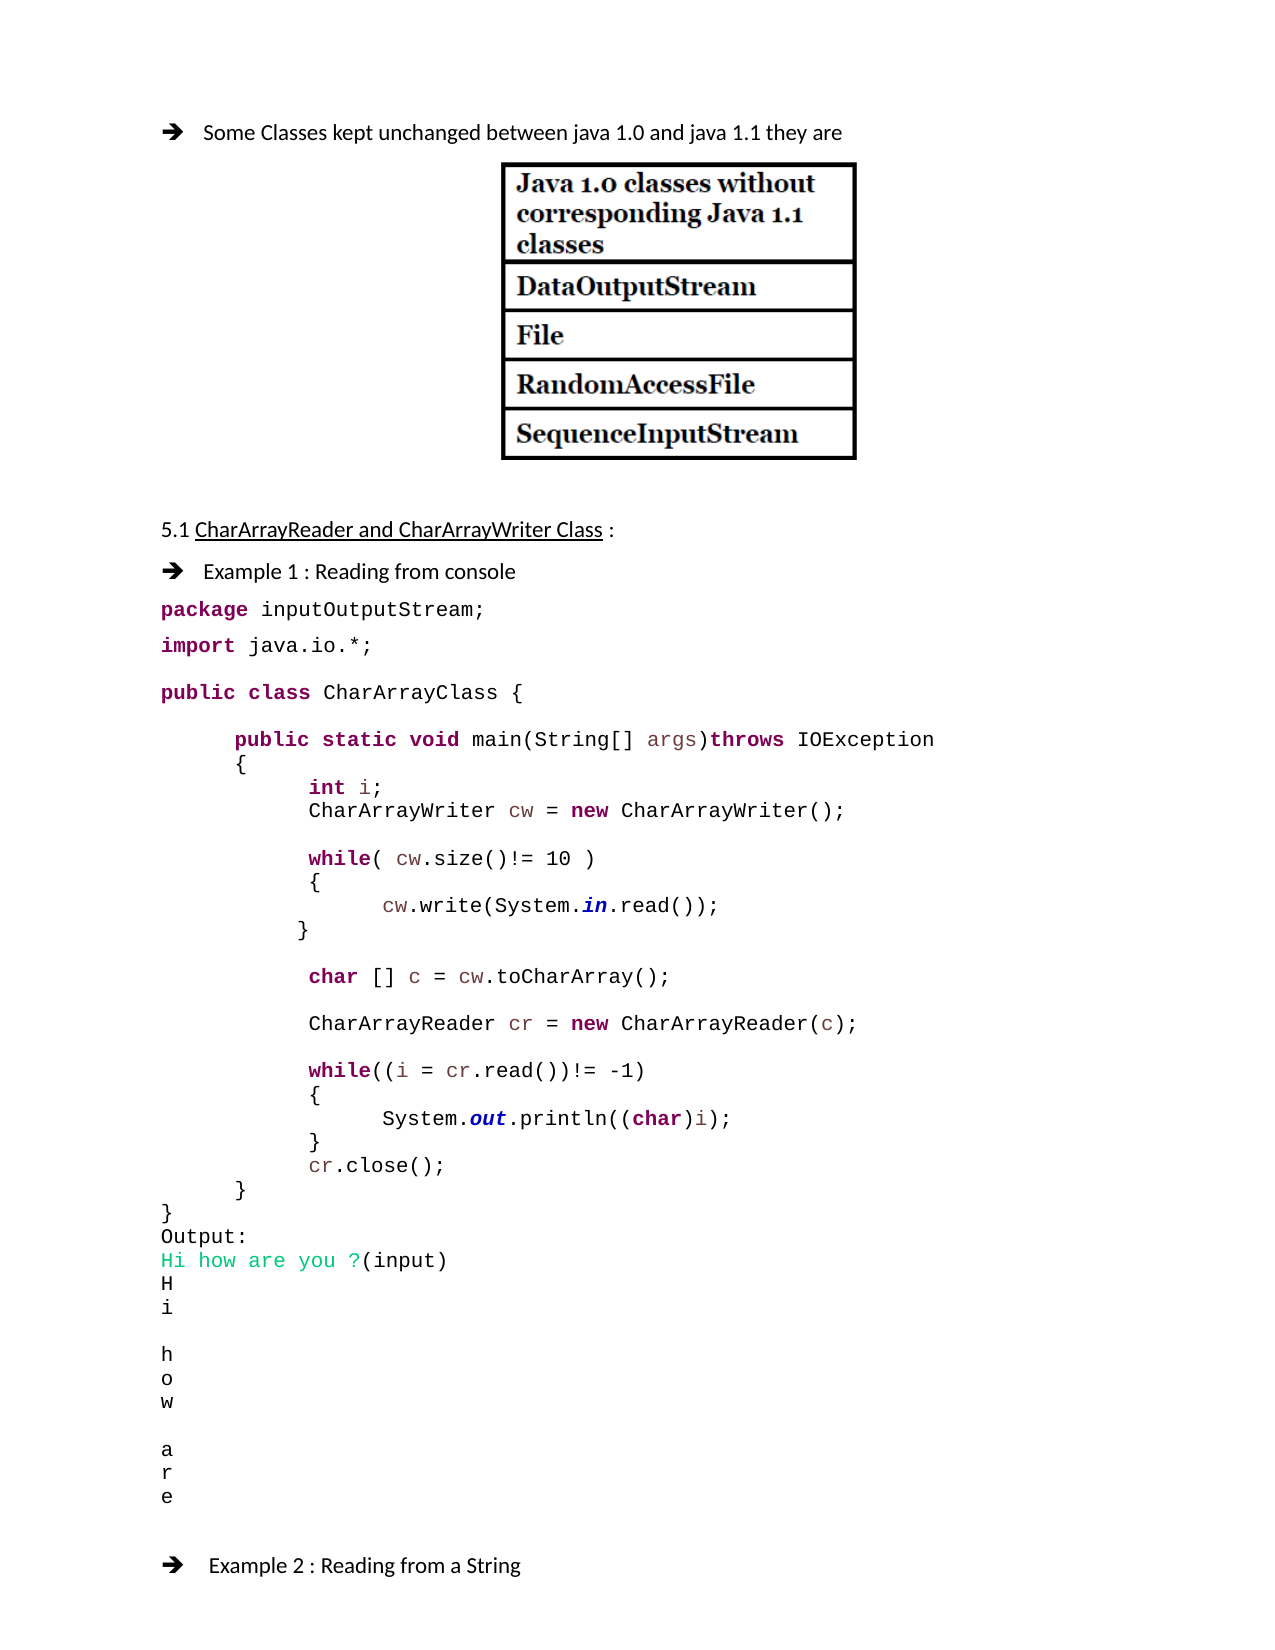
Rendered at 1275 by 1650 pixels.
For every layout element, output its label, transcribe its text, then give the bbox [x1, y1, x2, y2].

text cw.write(System.in.read()); [161, 895, 1197, 918]
text i [161, 1297, 1197, 1321]
text while( cw.size()!= 10 ) [161, 848, 1197, 871]
text w [161, 1391, 1197, 1415]
text Output: [161, 1226, 1197, 1249]
text } [161, 1202, 1197, 1226]
text } [161, 1179, 1197, 1202]
text System.out.println((char)i); [161, 1108, 1197, 1131]
text { [161, 753, 1197, 777]
list 5.1 CharArrayReader and CharArrayWriter Class : [161, 515, 1199, 543]
text o [161, 1368, 1197, 1391]
text a [161, 1439, 1197, 1462]
text { [161, 1084, 1197, 1108]
text int i; [161, 777, 1197, 800]
text e [161, 1486, 1197, 1510]
text } [161, 918, 1197, 942]
text { [161, 871, 1197, 895]
text Hi how are you ?(input) [161, 1249, 1197, 1273]
text while((i = cr.read())!= -1) [161, 1060, 1197, 1084]
list Example 1 : Reading from console [161, 557, 1199, 585]
text cr.close(); [161, 1155, 1197, 1179]
text char [] c = cw.toCharArray(); [161, 966, 1197, 989]
text public static void main(String[] args)throws IOException [161, 729, 1197, 753]
text CharArrayWriter cw = new CharArrayWriter(); [161, 800, 1197, 824]
text } [161, 1131, 1197, 1155]
text h [161, 1344, 1197, 1368]
text r [161, 1462, 1197, 1486]
text import java.io.*; [161, 635, 1197, 658]
list Some Classes kept unchanged between java 1.0 and java 1.1 they are [161, 118, 1199, 146]
text public class CharArrayClass { [161, 682, 1197, 706]
text CharArrayReader cr = new CharArrayReader(c); [161, 1013, 1197, 1037]
list Example 2 : Reading from a String [161, 1552, 1197, 1580]
text H [161, 1273, 1197, 1297]
list package inputOutputStream; [161, 599, 1199, 623]
